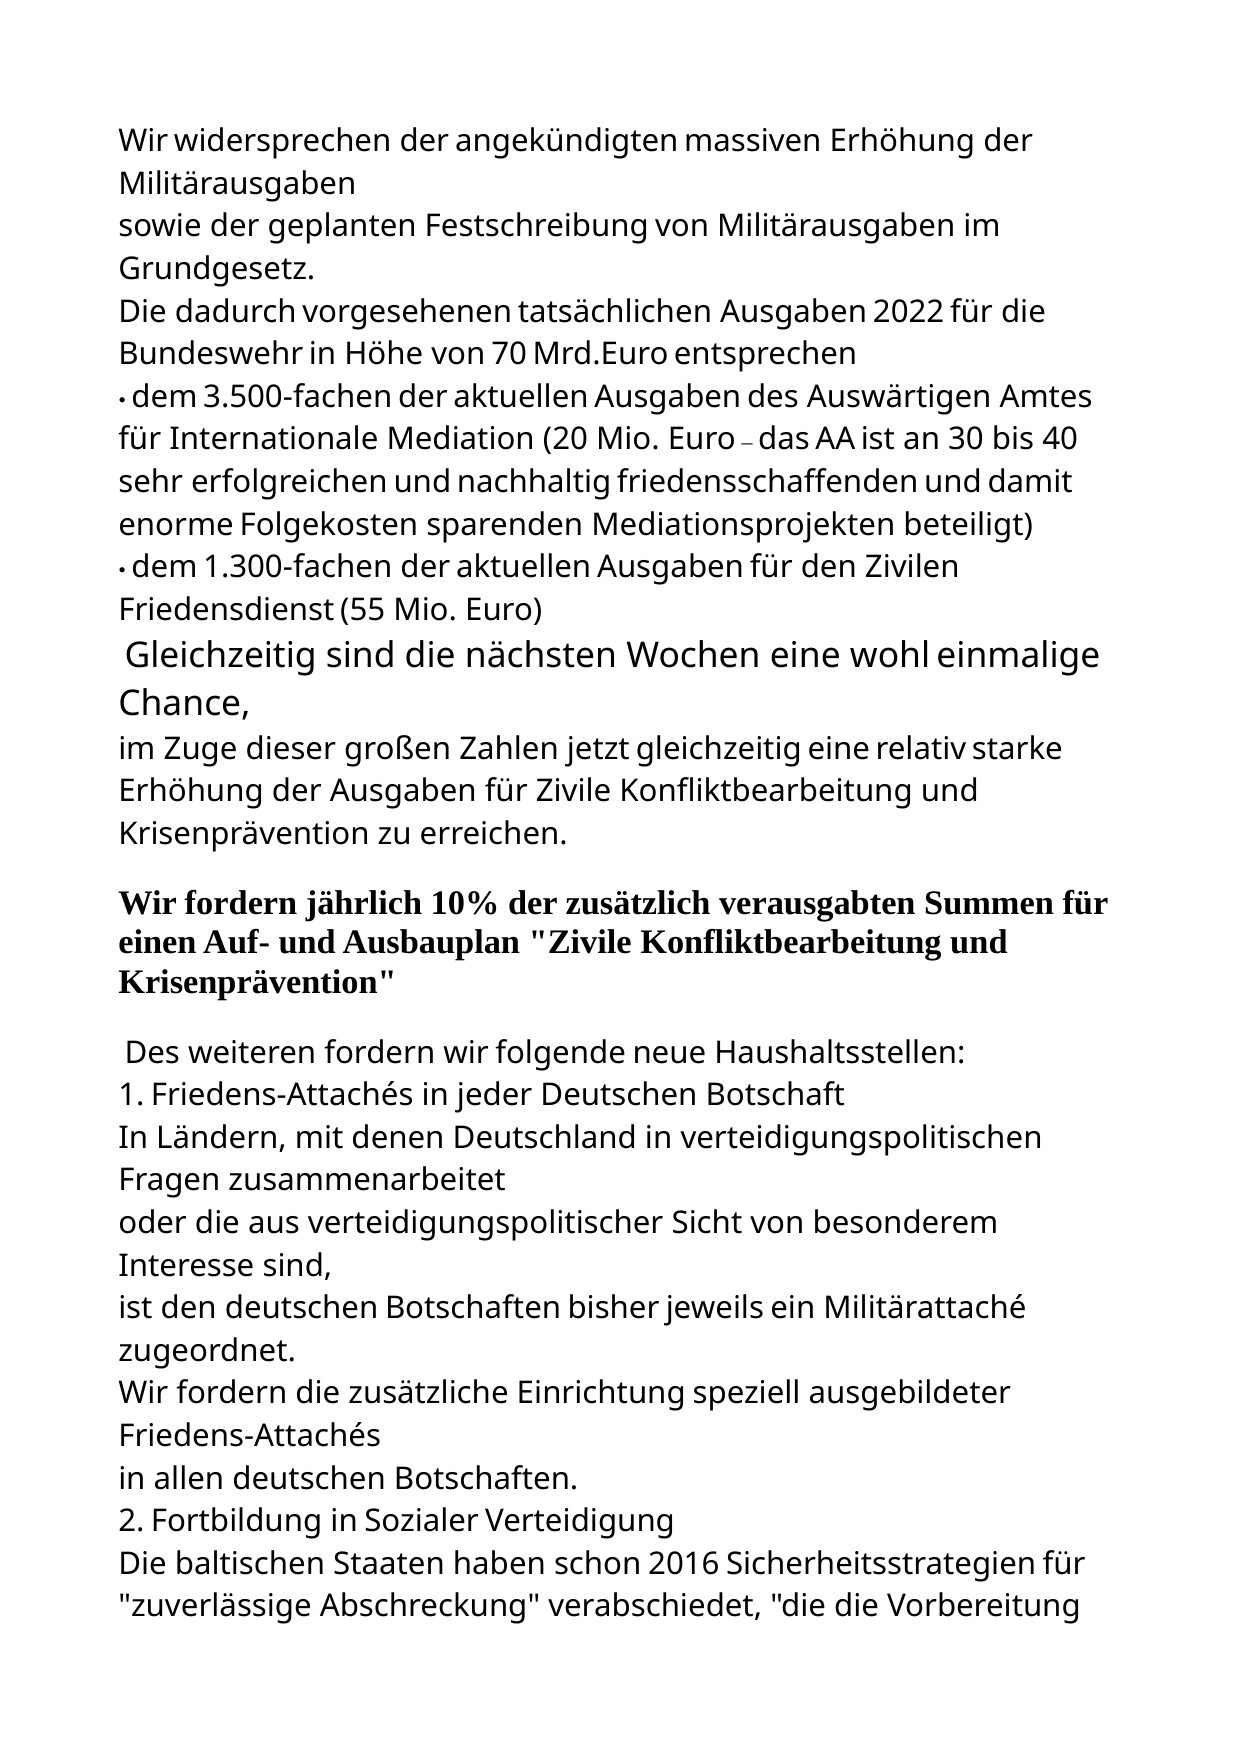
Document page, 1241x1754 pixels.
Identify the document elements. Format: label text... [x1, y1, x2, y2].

text Des weiteren fordern wir folgende neue Haushaltsstellen: 1. Friedens-Attachés in jeder Deutschen Botschaft In Ländern, mit denen Deutschland in verteidigungspolitischen Fragen zusammenarbeitet oder die aus verteidigungspolitischer Sicht von besonderem Interesse sind, ist den deutschen Botschaften bisher jeweils ein Militärattaché zugeordnet. Wir fordern die zusätzliche Einrichtung speziell ausgebildeter Friedens-Attachés in allen deutschen Botschaften. [118, 1029, 1122, 1498]
text Gleichzeitig sind die nächsten Wochen eine wohl einmalige Chance, im Zuge dieser großen Zahlen jetzt gleichzeitig eine relativ starke Erhöhung der Ausgaben für Zivile Konfliktbearbeitung und Krisenprävention zu erreichen. [118, 629, 1122, 854]
text 2. Fortbildung in Sozialer Verteidigung Die baltischen Staaten haben schon 2016 Sicherheitsstrategien für "zuverlässige Abschreckung" verabschiedet, "die die Vorbereitung [118, 1498, 1122, 1626]
text Wir widersprechen der angekündigten massiven Erhöhung der Militärausgaben sowie der geplanten Festschreibung von Militärausgaben im Grundgesetz. Die dadurch vorgesehenen tatsächlichen Ausgaben 2022 für die Bundeswehr in Höhe von 70 Mrd.Euro entsprechen • dem 3.500-fachen der aktuellen Ausgaben des Auswärtigen Amtes für Internationale Mediation (20 Mio. Euro – das AA ist an 30 bis 40 sehr erfolgreichen und nachhaltig friedensschaffenden und damit enorme Folgekosten sparenden Mediationsprojekten beteiligt) • dem 1.300-fachen der aktuellen Ausgaben für den Zivilen Friedensdienst (55 Mio. Euro) [118, 118, 1122, 629]
text Wir fordern jährlich 10% der zusätzlich verausgabten Summen für einen Auf- und Ausbauplan "Zivile Konfliktbearbeitung und Krisenprävention" [118, 854, 1122, 1001]
